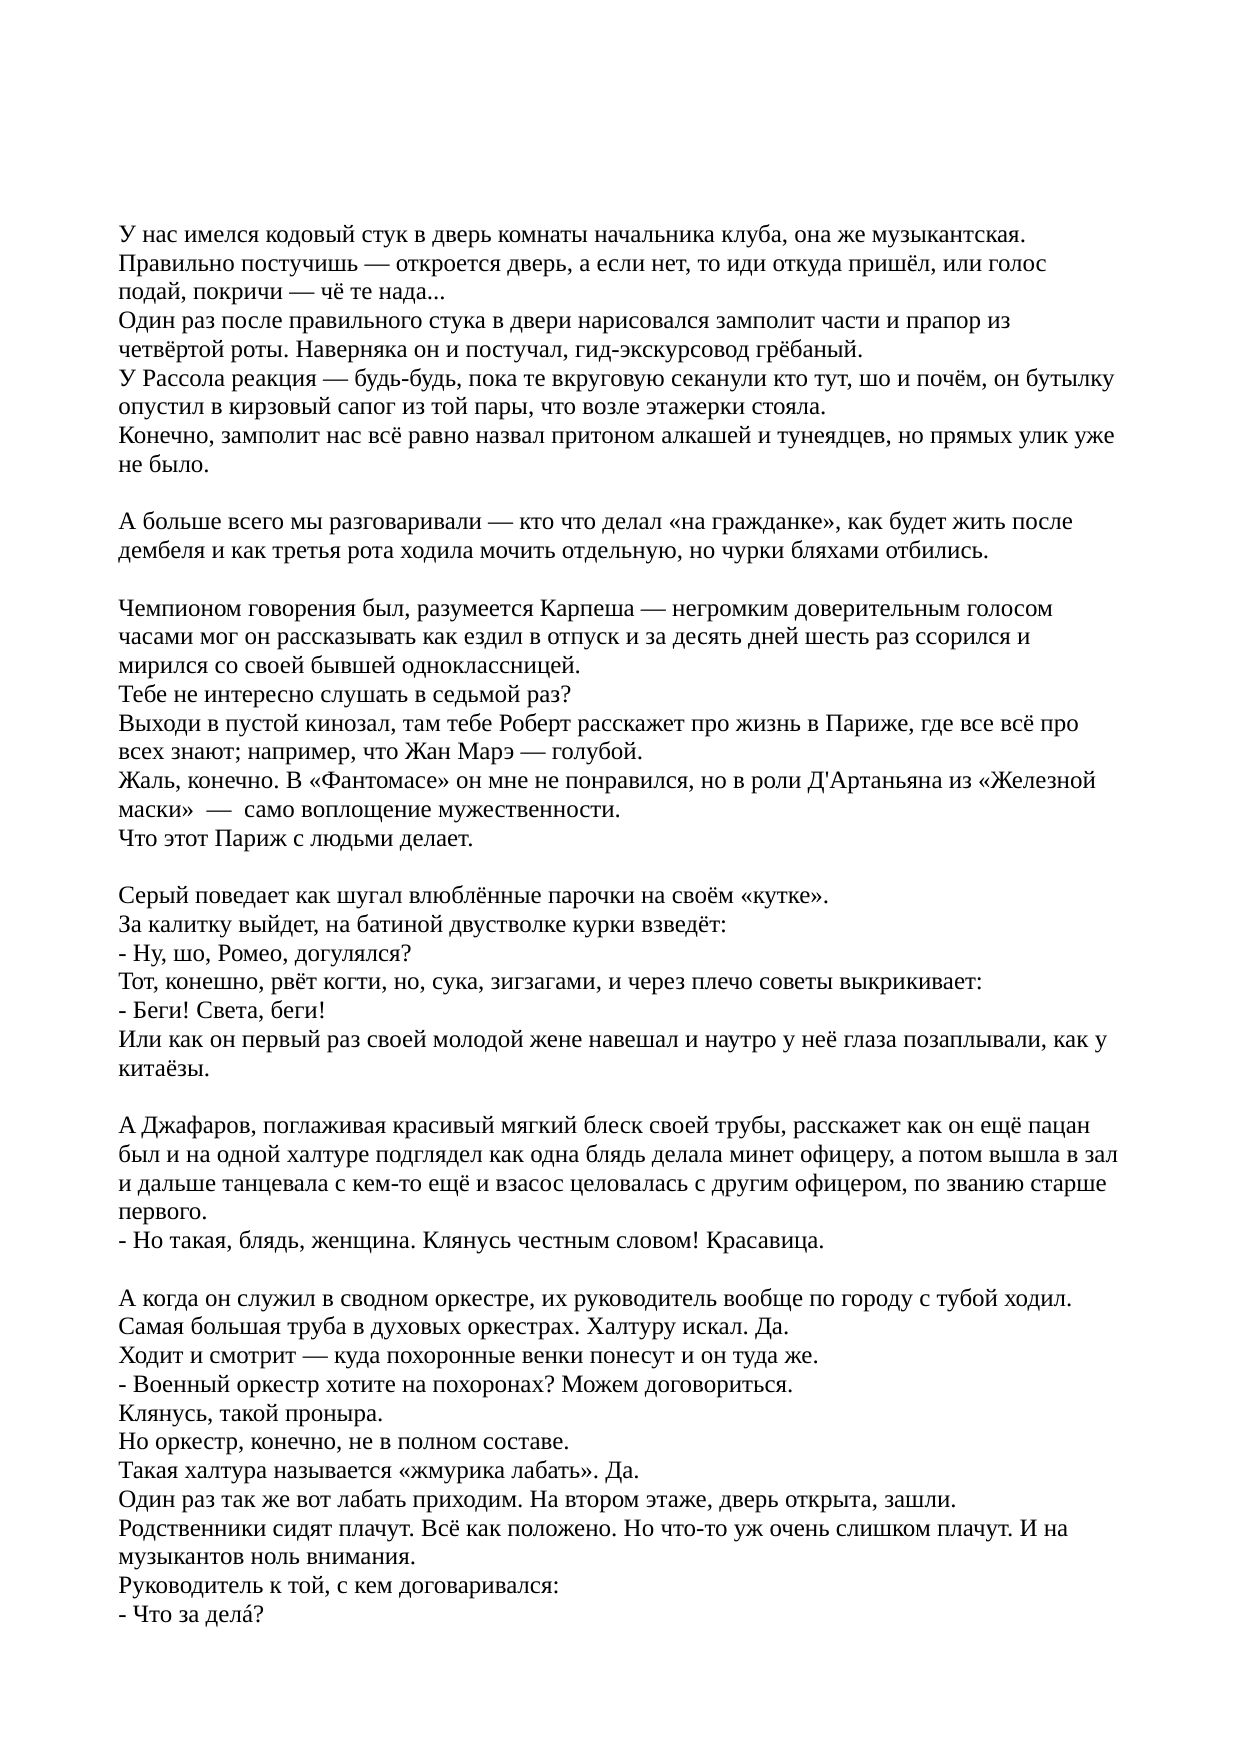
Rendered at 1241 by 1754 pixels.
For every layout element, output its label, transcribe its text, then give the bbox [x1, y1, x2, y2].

text Один раз после правильного стука в двери нарисовался замполит части и прапор из четвёртой роты. Наверняка он и постучал, гид-экскурсовод грёбаный. [118, 305, 1122, 363]
text Родственники сидят плачут. Всё как положено. Но что-то уж очень слишком плачут. И на музыкантов ноль внимания. [118, 1513, 1122, 1570]
text Правильно постучишь — откроется дверь, а если нет, то иди откуда пришёл, или голос подай, покричи — чё те нада... [118, 248, 1122, 305]
text - Беги! Света, беги! [118, 995, 1122, 1024]
text У нас имелся кодовый стук в дверь комнаты начальника клуба, она же музыкантская. [118, 219, 1122, 248]
text - Но такая, блядь, женщина. Клянусь честным словом! Красавица. [118, 1225, 1122, 1254]
text A Джафаров, поглаживая красивый мягкий блеск своей трубы, расскажет как он ещё пацан был и на одной халтуре подглядел как одна блядь делала минет офицеру, а потом вышла в зал и дальше танцевала с кем-то ещё и взасос целовалась с другим офицером, по званию старше первого. [118, 1110, 1122, 1225]
text Выходи в пустой кинозал, там тебе Роберт расскажет про жизнь в Париже, где все всё про всех знают; например, что Жан Марэ — голубой. [118, 708, 1122, 765]
text Тебе не интересно слушать в седьмой раз? [118, 679, 1122, 708]
text - Что за делá? [118, 1599, 1122, 1628]
text Один раз так же вот лабать приходим. На втором этаже, дверь открыта, зашли. [118, 1484, 1122, 1513]
text - Военный оркестр хотите на похоронах? Можем договориться. [118, 1369, 1122, 1398]
text А больше всего мы разговаривали — кто что делал «на гражданке», как будет жить после дембеля и как третья рота ходила мочить отдельную, но чурки бляхами отбились. [118, 506, 1122, 564]
text Руководитель к той, с кем договаривался: [118, 1570, 1122, 1599]
text А когда он служил в сводном оркестре, их руководитель вообще по городу с тубой ходил. Самая большая труба в духовых оркестрах. Халтуру искал. Да. [118, 1283, 1122, 1340]
text За калитку выйдет, на батиной двустволке курки взведёт: [118, 909, 1122, 938]
text Жаль, конечно. В «Фантомасе» он мне не понравился, но в роли Д'Aртаньяна из «Железной маски» — само воплощение мужественности. [118, 765, 1122, 823]
text Что этот Париж с людьми делает. [118, 823, 1122, 851]
text Или как он первый раз своей молодой жене навешал и наутро у неё глаза позаплывали, как у китаёзы. [118, 1024, 1122, 1081]
text Чемпионом говорения был, разумеется Карпеша — негромким доверительным голосом часами мог он рассказывать как ездил в отпуск и за десять дней шесть раз ссорился и мирился со своей бывшей одноклассницей. [118, 593, 1122, 679]
text Тот, конешно, рвёт когти, но, сука, зигзагами, и через плечо советы выкрикивает: [118, 966, 1122, 995]
text Клянусь, такой проныра. [118, 1398, 1122, 1426]
text Такая халтура называется «жмурика лабать». Да. [118, 1455, 1122, 1484]
text Ходит и смотрит — куда похоронные венки понесут и он туда же. [118, 1340, 1122, 1369]
text У Рассола реакция — будь-будь, пока те вкруговую секанули кто тут, шо и почём, он бутылку опустил в кирзовый сапог из той пары, что возле этажерки стояла. [118, 363, 1122, 420]
text Серый поведает как шугал влюблённые парочки на своём «кутке». [118, 880, 1122, 909]
text Конечно, замполит нас всё равно назвал притоном алкашей и тунеядцев, но прямых улик уже не было. [118, 420, 1122, 478]
text Но оркестр, конечно, не в полном составе. [118, 1426, 1122, 1455]
text - Ну, шо, Ромео, догулялся? [118, 938, 1122, 966]
